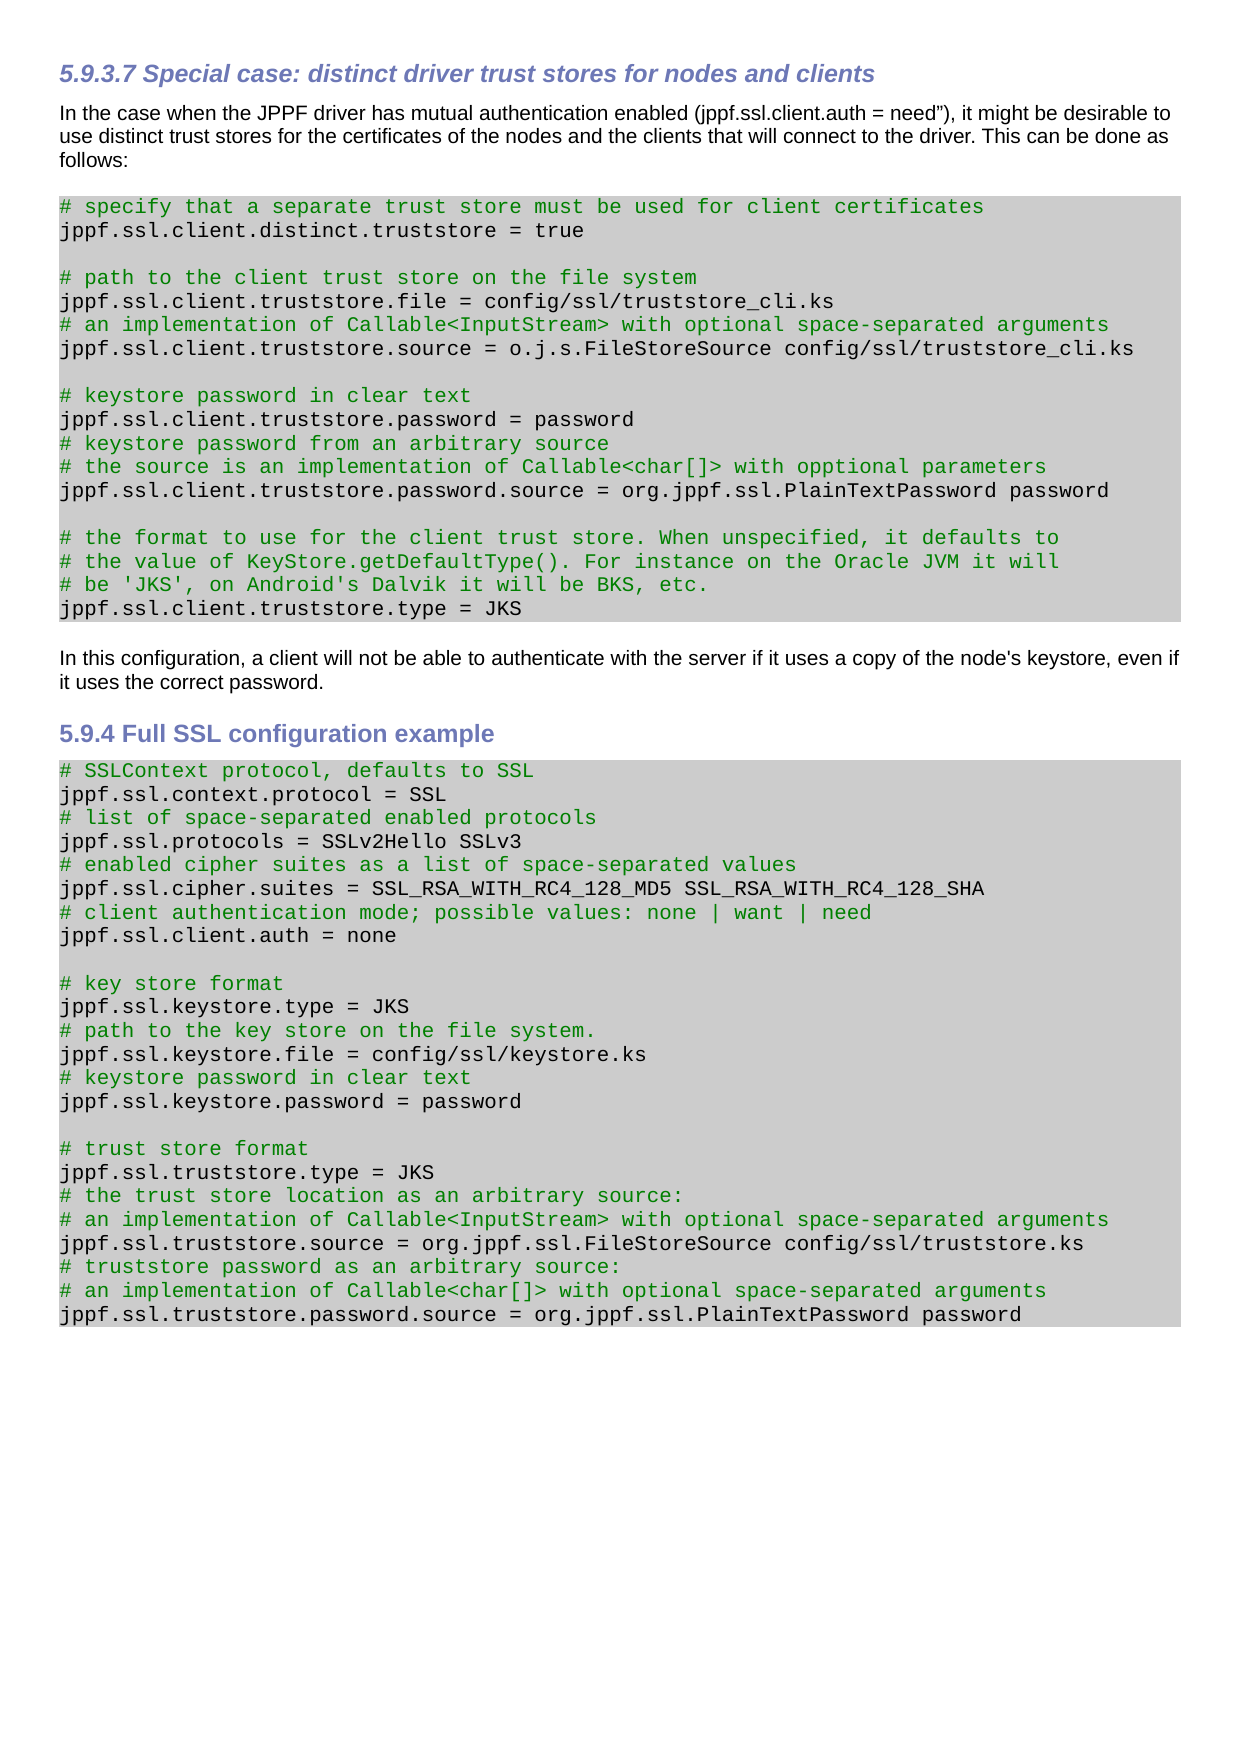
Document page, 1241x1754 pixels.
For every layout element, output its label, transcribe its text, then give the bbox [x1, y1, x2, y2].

text # key store format [59, 973, 1181, 996]
text # trust store format [59, 1138, 1181, 1162]
text jppf.ssl.keystore.file = config/ssl/keystore.ks [59, 1044, 1181, 1067]
subtitle Special case: distinct driver trust stores for nodes and clients [59, 59, 1181, 88]
text jppf.ssl.client.truststore.password = password [59, 409, 1181, 433]
text # an implementation of Callable<char[]> with optional space-separated arguments [59, 1280, 1181, 1304]
text # the trust store location as an arbitrary source: [59, 1186, 1181, 1209]
text jppf.ssl.truststore.type = JKS [59, 1162, 1181, 1186]
text jppf.ssl.client.truststore.type = JKS [59, 598, 1181, 622]
text # keystore password in clear text [59, 385, 1181, 409]
text jppf.ssl.keystore.type = JKS [59, 996, 1181, 1020]
text jppf.ssl.cipher.suites = SSL_RSA_WITH_RC4_128_MD5 SSL_RSA_WITH_RC4_128_SHA [59, 878, 1181, 902]
text jppf.ssl.context.protocol = SSL [59, 783, 1181, 807]
text jppf.ssl.truststore.source = org.jppf.ssl.FileStoreSource config/ssl/truststore.ks [59, 1233, 1181, 1256]
text # specify that a separate trust store must be used for client certificates [59, 196, 1181, 220]
text # list of space-separated enabled protocols [59, 807, 1181, 831]
text # be 'JKS', on Android's Dalvik it will be BKS, etc. [59, 574, 1181, 598]
subtitle Full SSL configuration example [59, 719, 1181, 747]
text # enabled cipher suites as a list of space-separated values [59, 854, 1181, 878]
text jppf.ssl.truststore.password.source = org.jppf.ssl.PlainTextPassword password [59, 1304, 1181, 1327]
text # SSLContext protocol, defaults to SSL [59, 760, 1181, 783]
text # path to the client trust store on the file system [59, 267, 1181, 291]
text jppf.ssl.keystore.password = password [59, 1091, 1181, 1114]
text jppf.ssl.client.auth = none [59, 925, 1181, 949]
text In the case when the JPPF driver has mutual authentication enabled (jppf.ssl.client.auth = need”), it might be desirable to use distinct trust stores for the certificates of the nodes and the clients that will connect to the driver. This can be done as follows: [59, 100, 1181, 172]
text jppf.ssl.client.distinct.truststore = true [59, 220, 1181, 243]
text # the format to use for the client trust store. When unspecified, it defaults to [59, 527, 1181, 551]
text jppf.ssl.client.truststore.source = o.j.s.FileStoreSource config/ssl/truststore_cli.ks [59, 338, 1181, 362]
text # client authentication mode; possible values: none | want | need [59, 902, 1181, 925]
text jppf.ssl.client.truststore.password.source = org.jppf.ssl.PlainTextPassword password [59, 480, 1181, 503]
text # path to the key store on the file system. [59, 1020, 1181, 1044]
text # an implementation of Callable<InputStream> with optional space-separated arguments [59, 1209, 1181, 1233]
text # the value of KeyStore.getDefaultType(). For instance on the Oracle JVM it will [59, 551, 1181, 574]
text # keystore password from an arbitrary source [59, 433, 1181, 456]
text jppf.ssl.client.truststore.file = config/ssl/truststore_cli.ks [59, 291, 1181, 314]
text jppf.ssl.protocols = SSLv2Hello SSLv3 [59, 831, 1181, 854]
text # truststore password as an arbitrary source: [59, 1256, 1181, 1280]
text In this configuration, a client will not be able to authenticate with the server if it uses a copy of the node's keystore, even if it uses the correct password. [59, 646, 1181, 694]
text # keystore password in clear text [59, 1067, 1181, 1091]
text # the source is an implementation of Callable<char[]> with opptional parameters [59, 456, 1181, 480]
text # an implementation of Callable<InputStream> with optional space-separated arguments [59, 314, 1181, 338]
